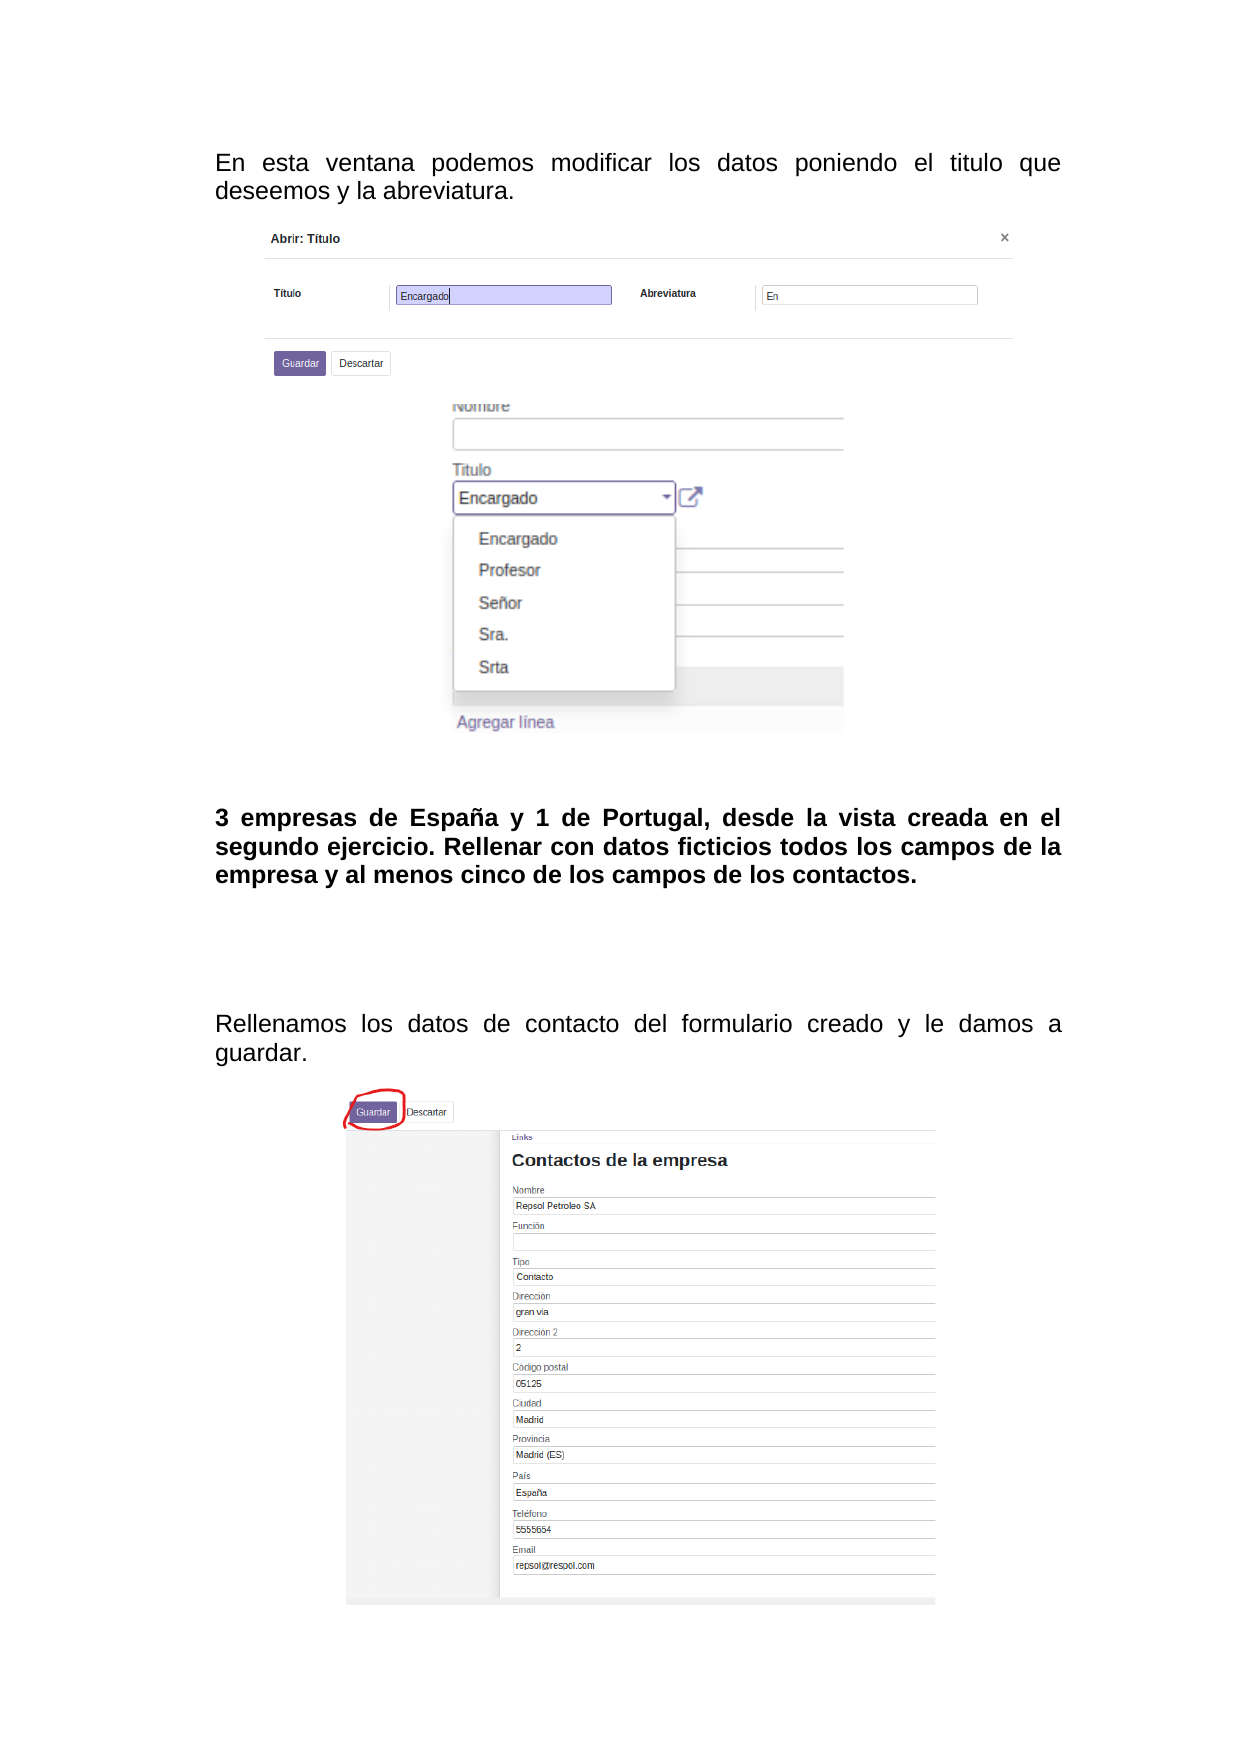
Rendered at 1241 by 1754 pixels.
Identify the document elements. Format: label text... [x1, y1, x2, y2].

text 3 empresas de España y 1 de Portugal, desde la vista creada en el segundo ejercicio. Rellenar con datos ficticios todos los campos de la empresa y al menos cinco de los campos de los contactos. [215, 803, 1063, 889]
text Rellenamos los datos de contacto del formulario creado y le damos a guardar. [215, 1009, 1063, 1066]
text En esta ventana podemos modificar los datos poniendo el titulo que deseemos y la abreviatura. [215, 148, 1063, 205]
